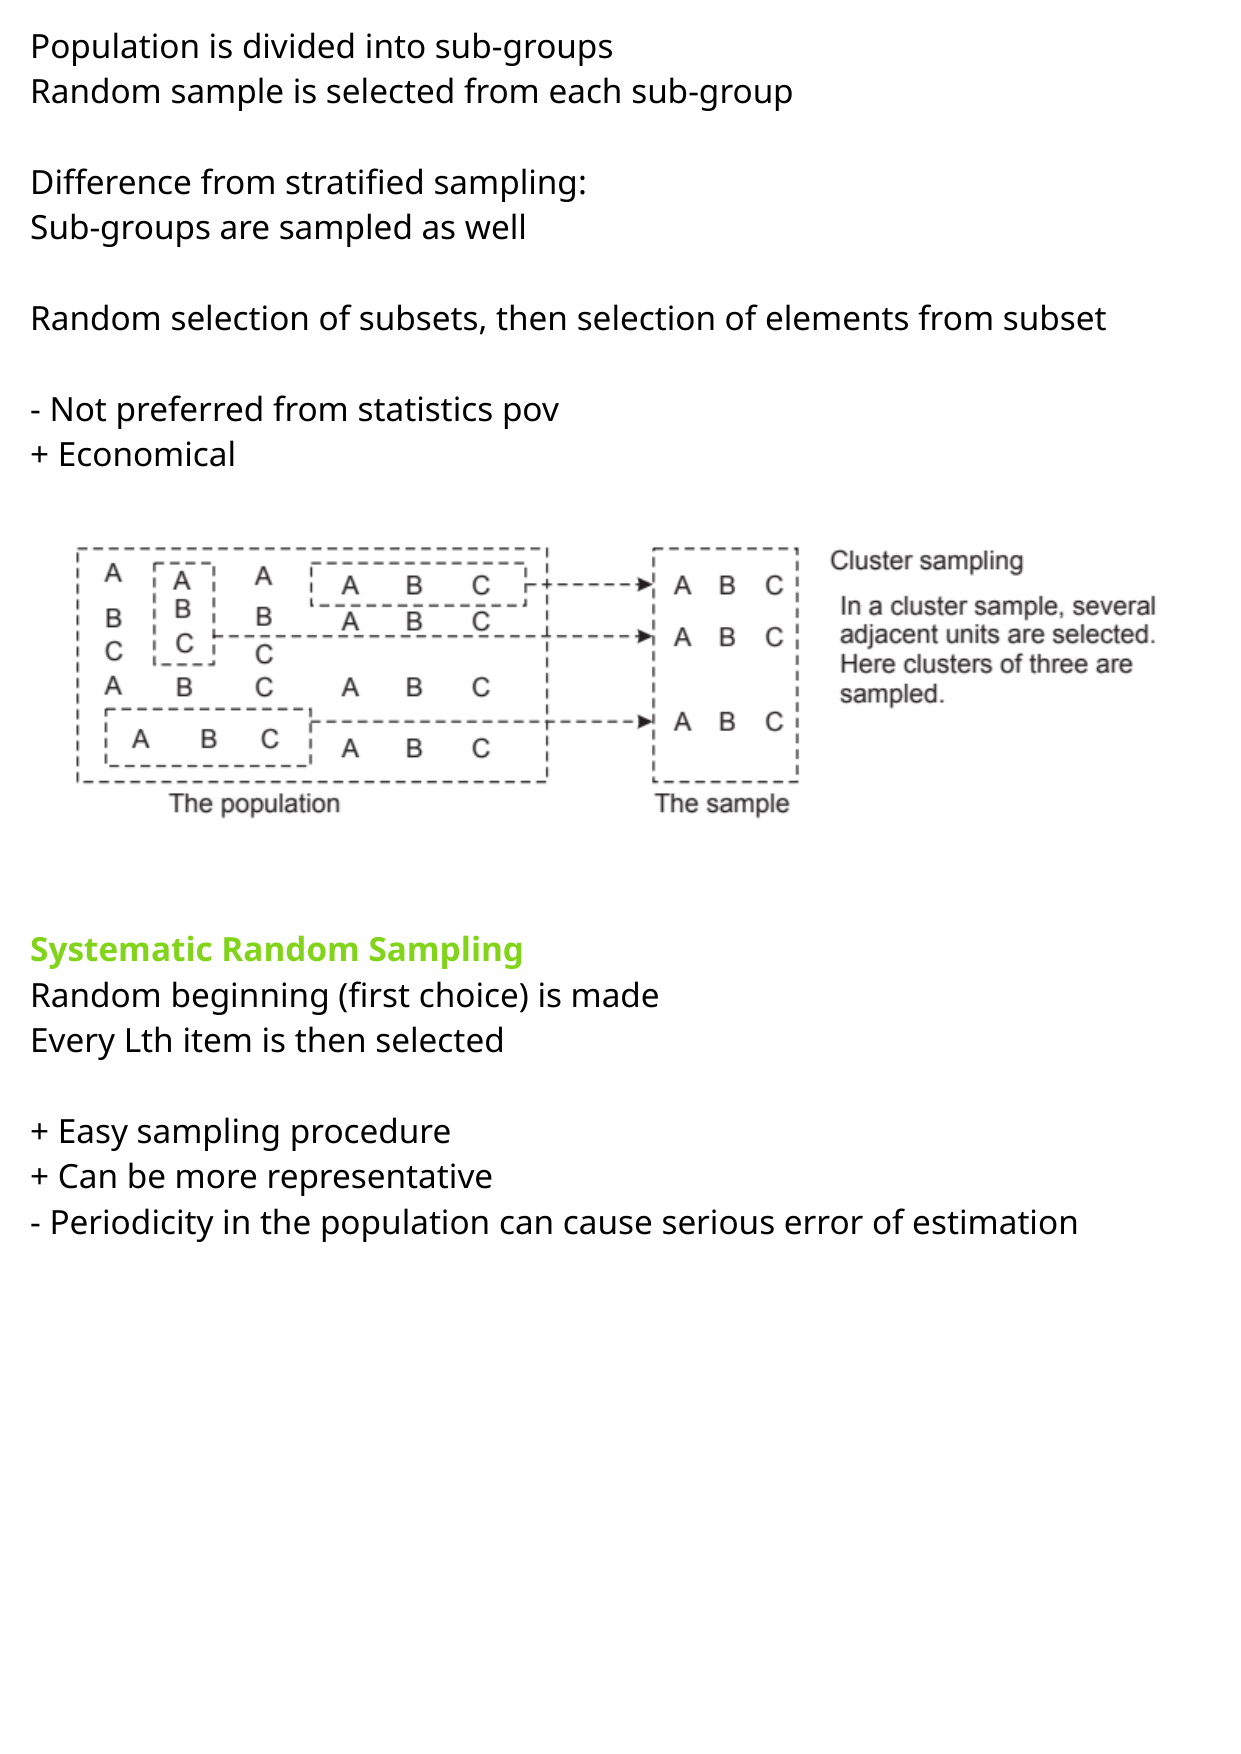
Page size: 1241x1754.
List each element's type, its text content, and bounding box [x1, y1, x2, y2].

subtitle - Periodicity in the population can cause serious error of estimation [30, 1199, 1211, 1244]
subtitle Random beginning (first choice) is made [30, 972, 1211, 1017]
subtitle Every Lth item is then selected [30, 1017, 1211, 1062]
subtitle Random selection of subsets, then selection of elements from subset [30, 295, 1211, 340]
subtitle Systematic Random Sampling [30, 926, 1211, 972]
subtitle Population is divided into sub-groups [30, 22, 1211, 68]
subtitle + Can be more representative [30, 1153, 1211, 1199]
subtitle Random sample is selected from each sub-group [30, 68, 1211, 113]
picture [30, 522, 1211, 836]
subtitle + Economical [30, 431, 1211, 477]
subtitle - Not preferred from statistics pov [30, 386, 1211, 431]
subtitle Sub-groups are sampled as well [30, 204, 1211, 249]
subtitle Difference from stratified sampling: [30, 159, 1211, 204]
subtitle + Easy sampling procedure [30, 1108, 1211, 1153]
